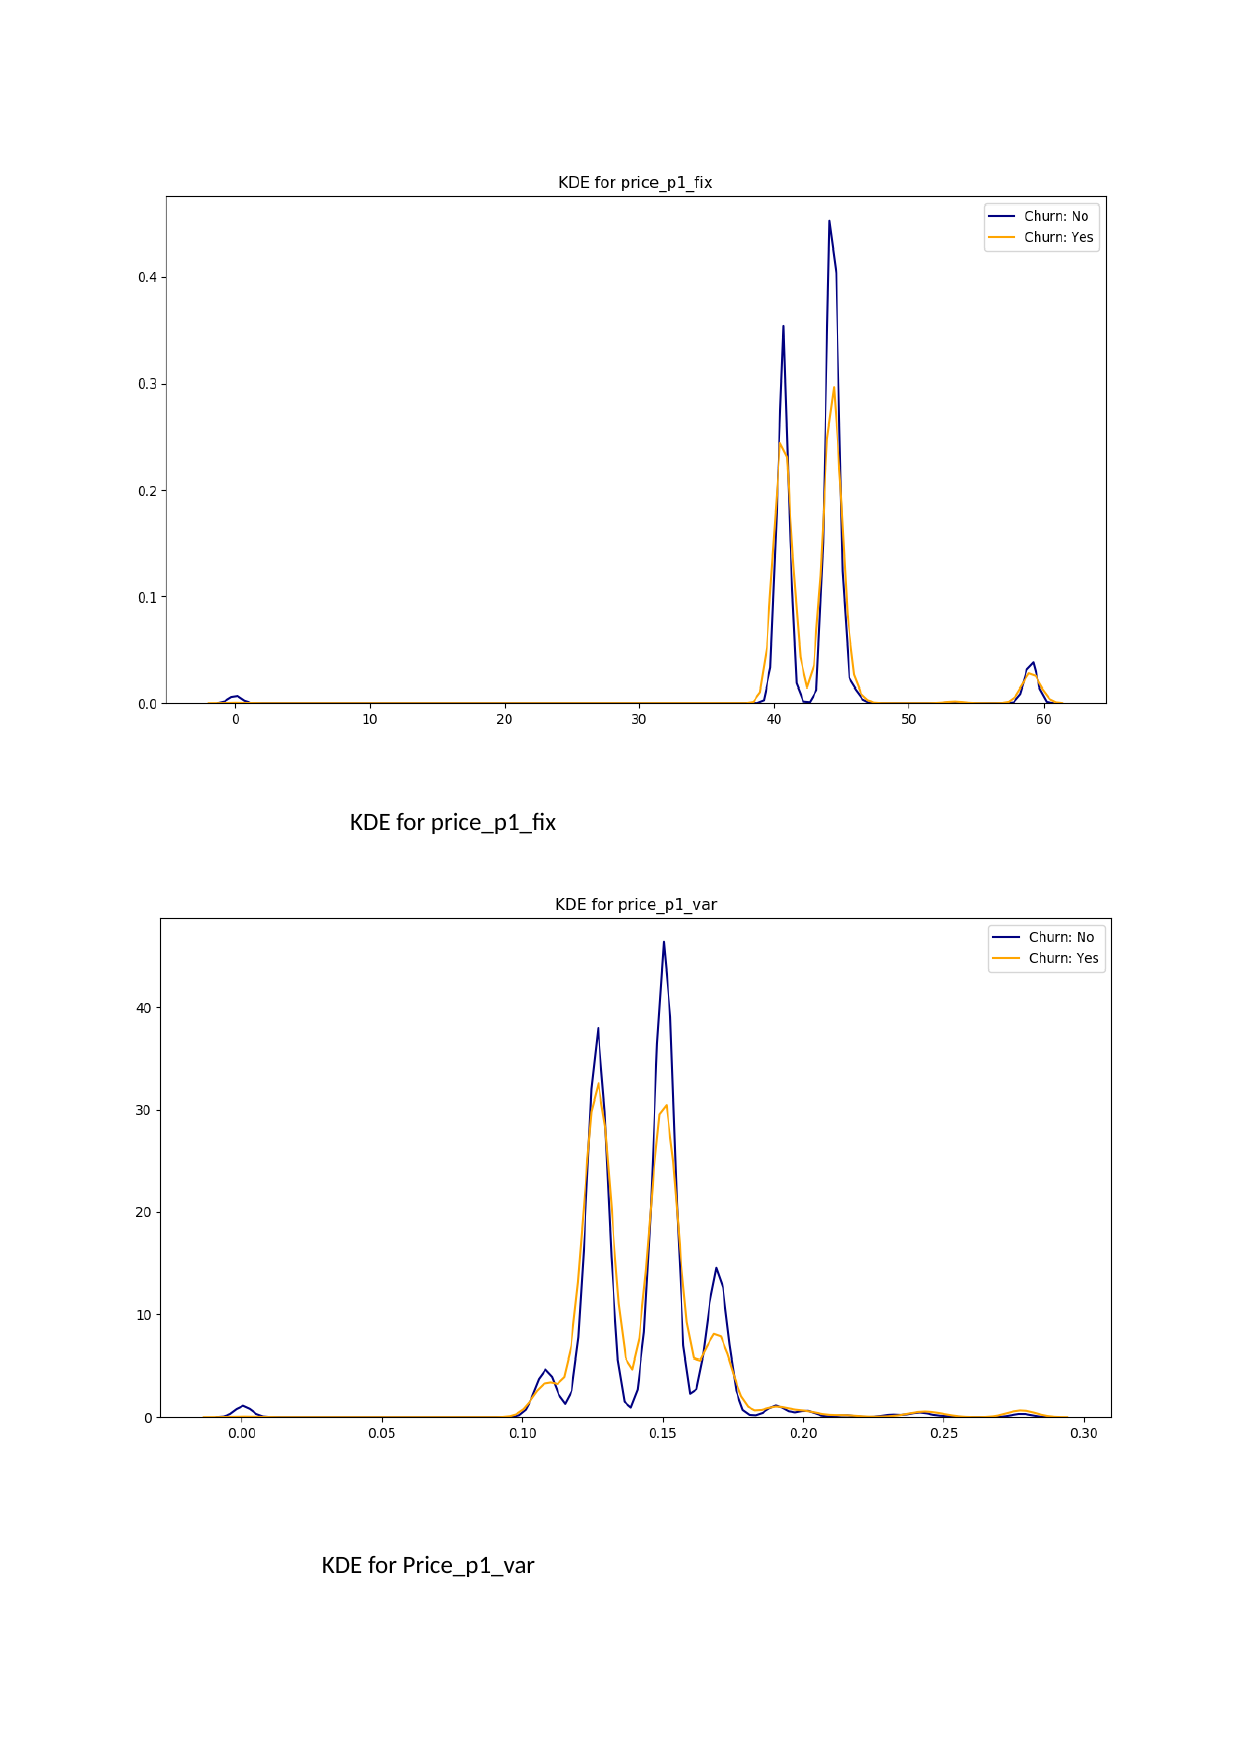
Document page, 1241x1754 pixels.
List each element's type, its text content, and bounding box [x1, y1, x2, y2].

picture [14, 118, 1226, 776]
text KDE for Price_p1_var [118, 1549, 1122, 1580]
text KDE for price_p1_fix [118, 806, 1122, 837]
picture [7, 841, 1233, 1489]
